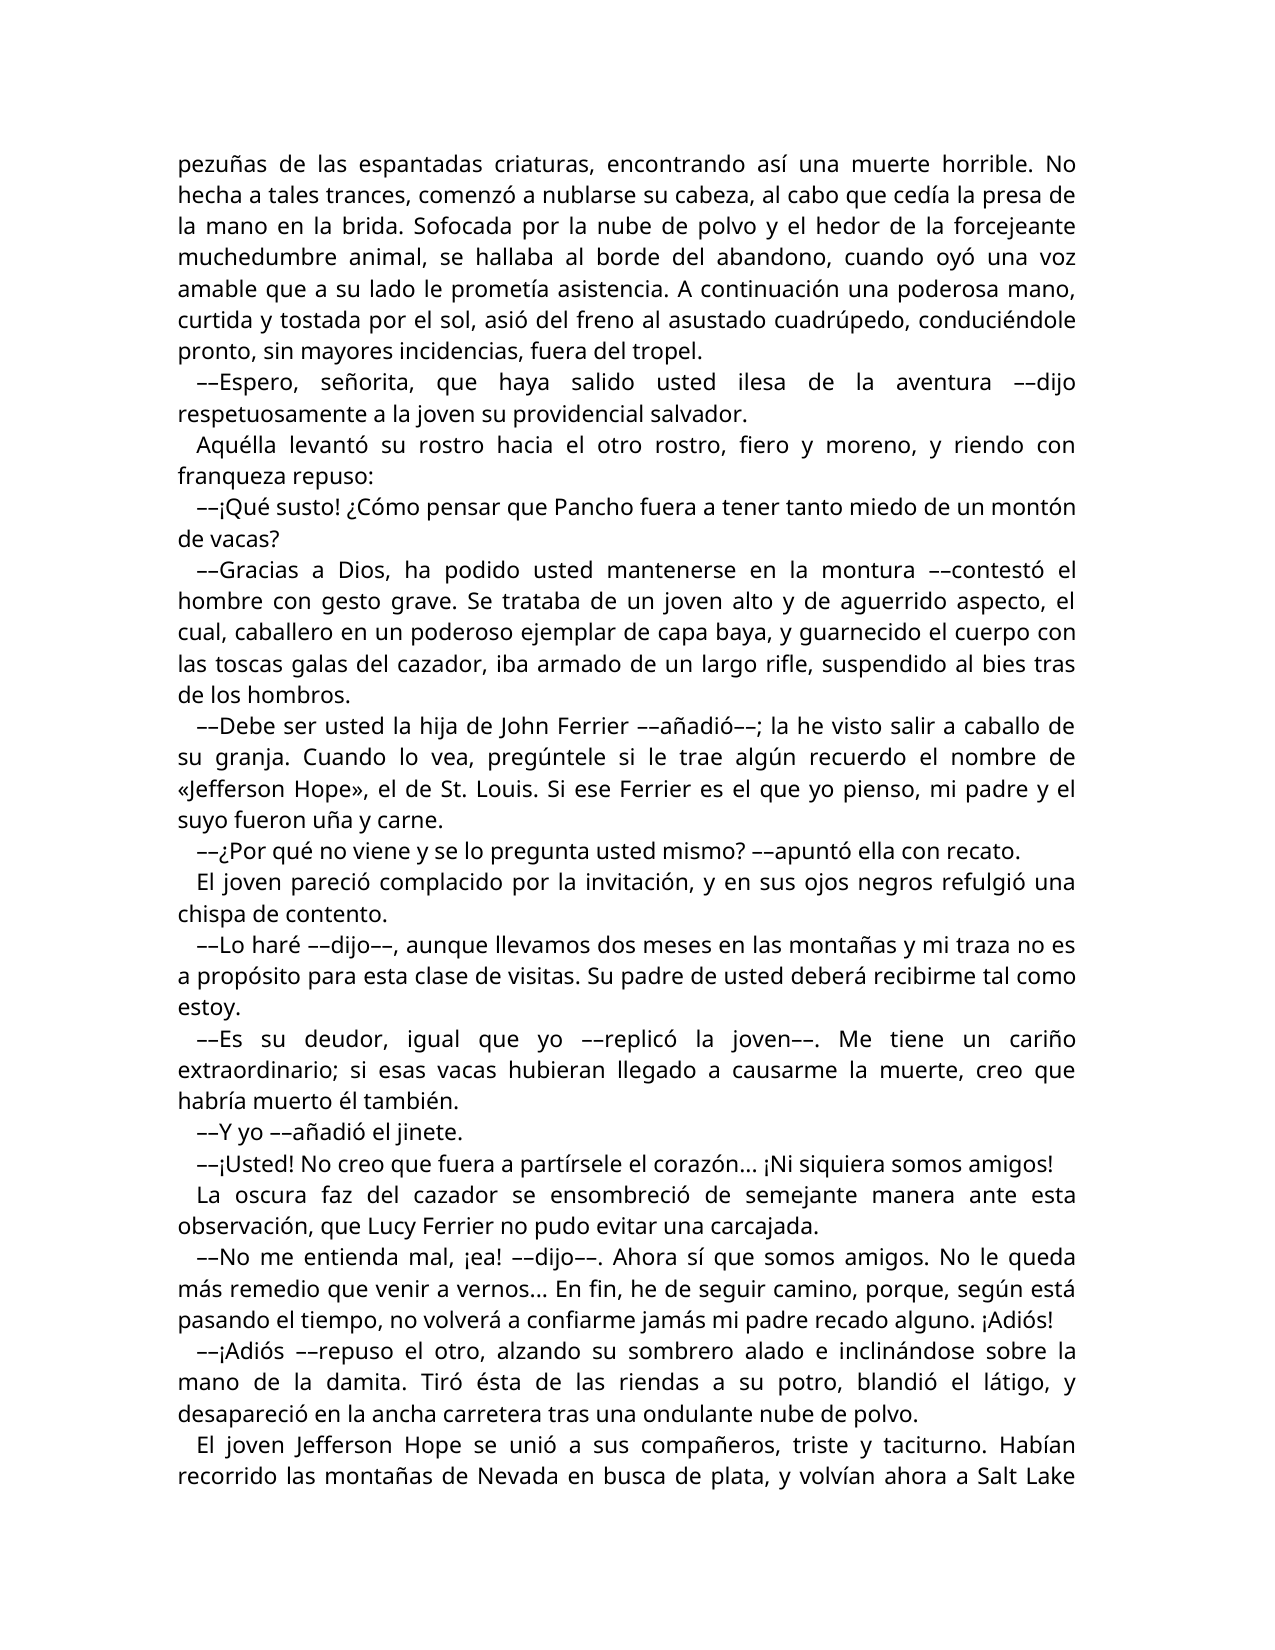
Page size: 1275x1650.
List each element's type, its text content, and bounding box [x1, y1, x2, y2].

subtitle La oscura faz del cazador se ensombreció de semejante manera ante esta observación, que Lucy Ferrier no pudo evitar una carcajada. [177, 1179, 1077, 1241]
subtitle ––¡Usted! No creo que fuera a partírsele el corazón... ¡Ni siquiera somos amigos! [177, 1148, 1077, 1179]
subtitle ––Y yo ––añadió el jinete. [177, 1116, 1077, 1148]
subtitle ––No me entienda mal, ¡ea! ––dijo––. Ahora sí que somos amigos. No le queda más remedio que venir a vernos... En fin, he de seguir camino, porque, según está pasando el tiempo, no volverá a confiarme jamás mi padre recado alguno. ¡Adiós! [177, 1241, 1077, 1335]
subtitle ––Gracias a Dios, ha podido usted mantenerse en la montura ––contestó el hombre con gesto grave. Se trataba de un joven alto y de aguerrido aspecto, el cual, caballero en un poderoso ejemplar de capa baya, y guarnecido el cuerpo con las toscas galas del cazador, iba armado de un largo rifle, suspendido al bies tras de los hombros. [177, 554, 1077, 710]
subtitle pezuñas de las espantadas criaturas, encontrando así una muerte horrible. No hecha a tales trances, comenzó a nublarse su cabeza, al cabo que cedía la presa de la mano en la brida. Sofocada por la nube de polvo y el hedor de la forcejeante muchedumbre animal, se hallaba al borde del abandono, cuando oyó una voz amable que a su lado le prometía asistencia. A continuación una poderosa mano, curtida y tostada por el sol, asió del freno al asustado cuadrúpedo, conduciéndole pronto, sin mayores incidencias, fuera del tropel. [177, 148, 1077, 366]
subtitle ––Debe ser usted la hija de John Ferrier ––añadió––; la he visto salir a caballo de su granja. Cuando lo vea, pregúntele si le trae algún recuerdo el nombre de «Jefferson Hope», el de St. Louis. Si ese Ferrier es el que yo pienso, mi padre y el suyo fueron uña y carne. [177, 710, 1077, 835]
subtitle ––Lo haré ––dijo––, aunque llevamos dos meses en las montañas y mi traza no es a propósito para esta clase de visitas. Su padre de usted deberá recibirme tal como estoy. [177, 929, 1077, 1023]
subtitle El joven pareció complacido por la invitación, y en sus ojos negros refulgió una chispa de contento. [177, 866, 1077, 929]
subtitle El joven Jefferson Hope se unió a sus compañeros, triste y taciturno. Habían recorrido las montañas de Nevada en busca de plata, y volvían ahora a Salt Lake [177, 1429, 1077, 1491]
subtitle ––Es su deudor, igual que yo ––replicó la joven––. Me tiene un cariño extraordinario; si esas vacas hubieran llegado a causarme la muerte, creo que habría muerto él también. [177, 1023, 1077, 1116]
subtitle ––¡Adiós ––repuso el otro, alzando su sombrero alado e inclinándose sobre la mano de la damita. Tiró ésta de las riendas a su potro, blandió el látigo, y desapareció en la ancha carretera tras una ondulante nube de polvo. [177, 1335, 1077, 1429]
subtitle ––¿Por qué no viene y se lo pregunta usted mismo? ––apuntó ella con recato. [177, 835, 1077, 866]
subtitle ––Espero, señorita, que haya salido usted ilesa de la aventura ––dijo respetuosamente a la joven su providencial salvador. [177, 366, 1077, 429]
subtitle Aquélla levantó su rostro hacia el otro rostro, fiero y moreno, y riendo con franqueza repuso: [177, 429, 1077, 491]
subtitle ––¡Qué susto! ¿Cómo pensar que Pancho fuera a tener tanto miedo de un montón de vacas? [177, 491, 1077, 554]
